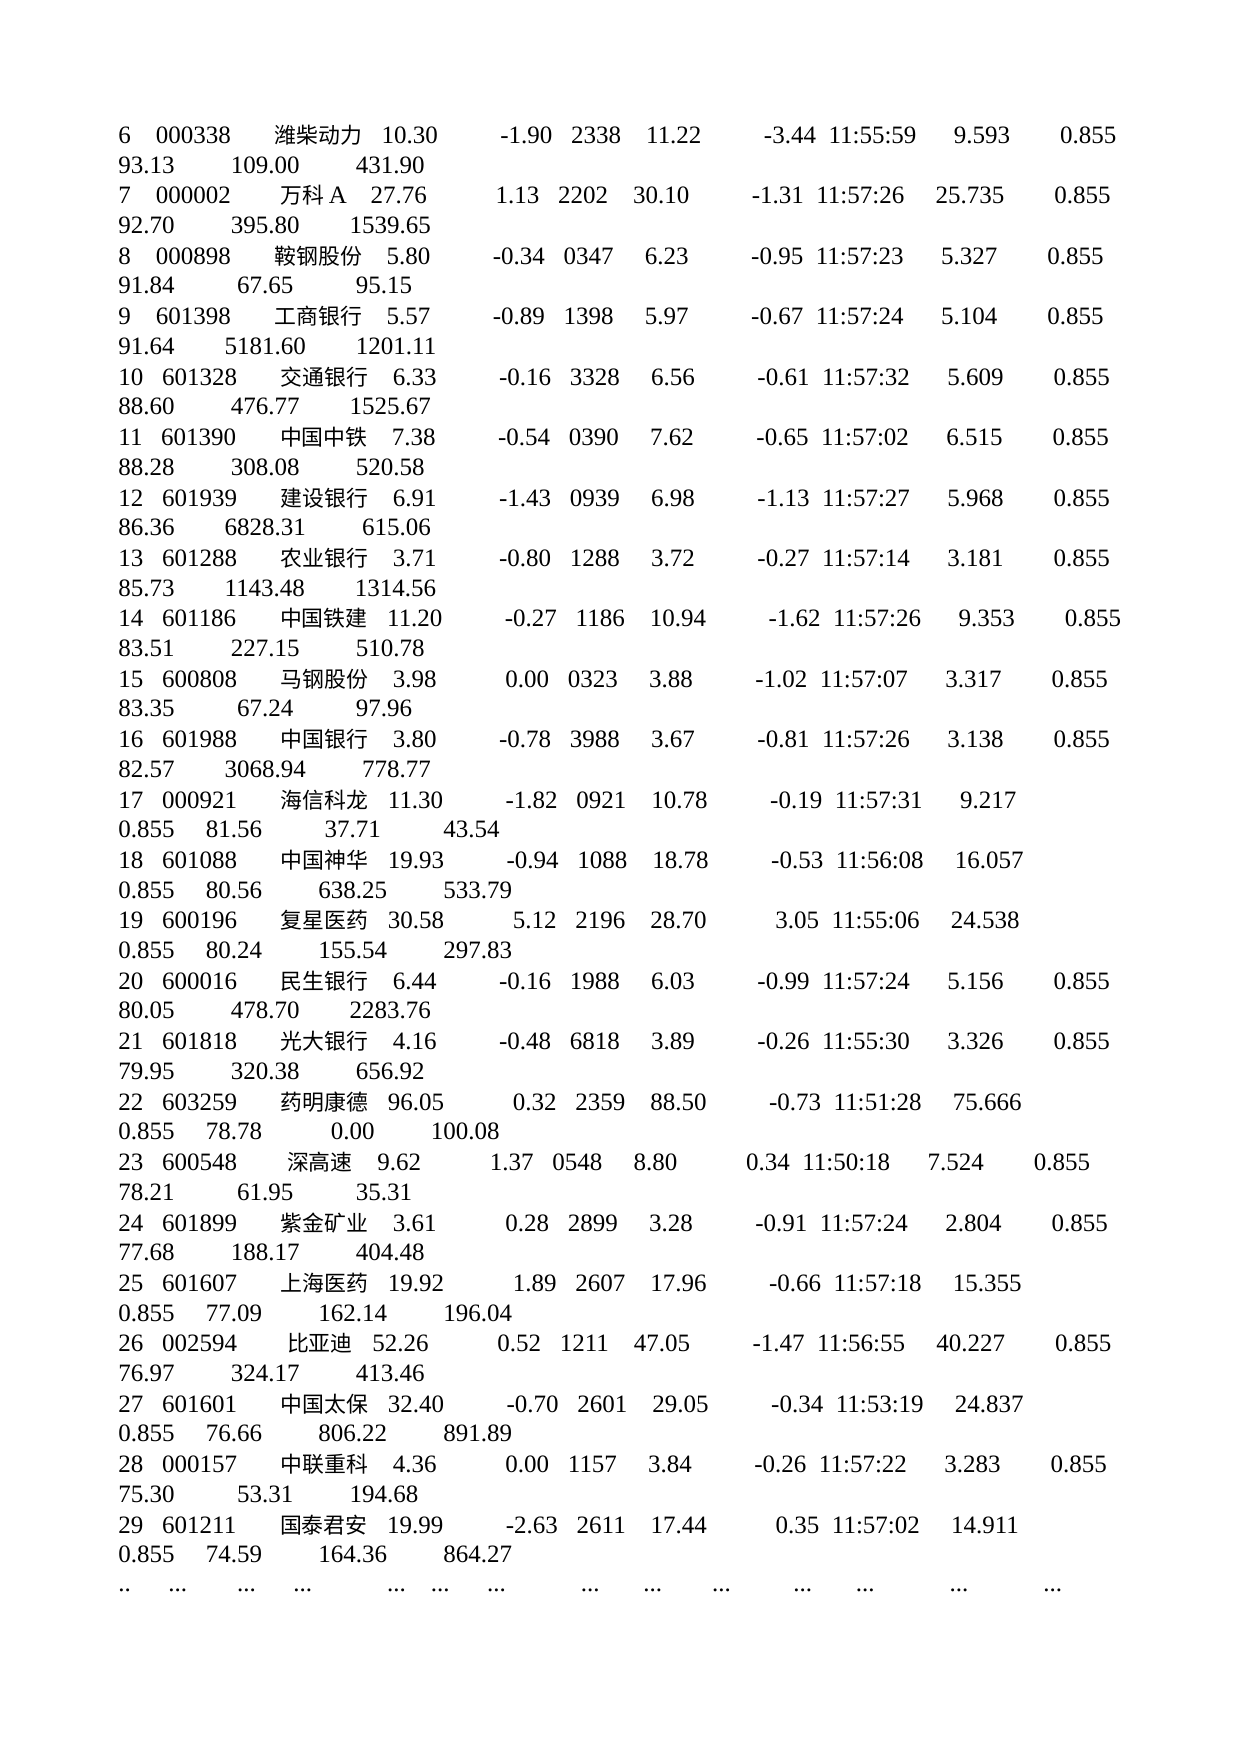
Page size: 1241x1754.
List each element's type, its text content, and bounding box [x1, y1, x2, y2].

text 28 000157 中联重科 4.36 0.00 1157 3.84 -0.26 11:57:22 3.283 0.855 75.30 53.31 194.68 [118, 1447, 1122, 1508]
text 10 601328 交通银行 6.33 -0.16 3328 6.56 -0.61 11:57:32 5.609 0.855 88.60 476.77 1525.67 [118, 360, 1122, 420]
text .. ... ... ... ... ... ... ... ... ... ... ... ... ... [118, 1568, 1122, 1597]
text 6 000338 潍柴动力 10.30 -1.90 2338 11.22 -3.44 11:55:59 9.593 0.855 93.13 109.00 431.90 [118, 118, 1122, 178]
text 12 601939 建设银行 6.91 -1.43 0939 6.98 -1.13 11:57:27 5.968 0.855 86.36 6828.31 615.06 [118, 481, 1122, 541]
text 14 601186 中国铁建 11.20 -0.27 1186 10.94 -1.62 11:57:26 9.353 0.855 83.51 227.15 510.78 [118, 601, 1122, 662]
text 29 601211 国泰君安 19.99 -2.63 2611 17.44 0.35 11:57:02 14.911 0.855 74.59 164.36 864.27 [118, 1508, 1122, 1568]
text 19 600196 复星医药 30.58 5.12 2196 28.70 3.05 11:55:06 24.538 0.855 80.24 155.54 297.83 [118, 903, 1122, 964]
text 27 601601 中国太保 32.40 -0.70 2601 29.05 -0.34 11:53:19 24.837 0.855 76.66 806.22 891.89 [118, 1387, 1122, 1447]
text 26 002594 比亚迪 52.26 0.52 1211 47.05 -1.47 11:56:55 40.227 0.855 76.97 324.17 413.46 [118, 1326, 1122, 1387]
text 9 601398 工商银行 5.57 -0.89 1398 5.97 -0.67 11:57:24 5.104 0.855 91.64 5181.60 1201.11 [118, 299, 1122, 360]
text 21 601818 光大银行 4.16 -0.48 6818 3.89 -0.26 11:55:30 3.326 0.855 79.95 320.38 656.92 [118, 1024, 1122, 1085]
text 16 601988 中国银行 3.80 -0.78 3988 3.67 -0.81 11:57:26 3.138 0.855 82.57 3068.94 778.77 [118, 722, 1122, 783]
text 22 603259 药明康德 96.05 0.32 2359 88.50 -0.73 11:51:28 75.666 0.855 78.78 0.00 100.08 [118, 1085, 1122, 1145]
text 8 000898 鞍钢股份 5.80 -0.34 0347 6.23 -0.95 11:57:23 5.327 0.855 91.84 67.65 95.15 [118, 239, 1122, 299]
text 18 601088 中国神华 19.93 -0.94 1088 18.78 -0.53 11:56:08 16.057 0.855 80.56 638.25 533.79 [118, 843, 1122, 903]
text 20 600016 民生银行 6.44 -0.16 1988 6.03 -0.99 11:57:24 5.156 0.855 80.05 478.70 2283.76 [118, 964, 1122, 1024]
text 13 601288 农业银行 3.71 -0.80 1288 3.72 -0.27 11:57:14 3.181 0.855 85.73 1143.48 1314.56 [118, 541, 1122, 601]
text 25 601607 上海医药 19.92 1.89 2607 17.96 -0.66 11:57:18 15.355 0.855 77.09 162.14 196.04 [118, 1266, 1122, 1326]
text 7 000002 万科A 27.76 1.13 2202 30.10 -1.31 11:57:26 25.735 0.855 92.70 395.80 1539.65 [118, 178, 1122, 239]
text 11 601390 中国中铁 7.38 -0.54 0390 7.62 -0.65 11:57:02 6.515 0.855 88.28 308.08 520.58 [118, 420, 1122, 481]
text 24 601899 紫金矿业 3.61 0.28 2899 3.28 -0.91 11:57:24 2.804 0.855 77.68 188.17 404.48 [118, 1206, 1122, 1266]
text 17 000921 海信科龙 11.30 -1.82 0921 10.78 -0.19 11:57:31 9.217 0.855 81.56 37.71 43.54 [118, 783, 1122, 843]
text 23 600548 深高速 9.62 1.37 0548 8.80 0.34 11:50:18 7.524 0.855 78.21 61.95 35.31 [118, 1145, 1122, 1206]
text 15 600808 马钢股份 3.98 0.00 0323 3.88 -1.02 11:57:07 3.317 0.855 83.35 67.24 97.96 [118, 662, 1122, 722]
